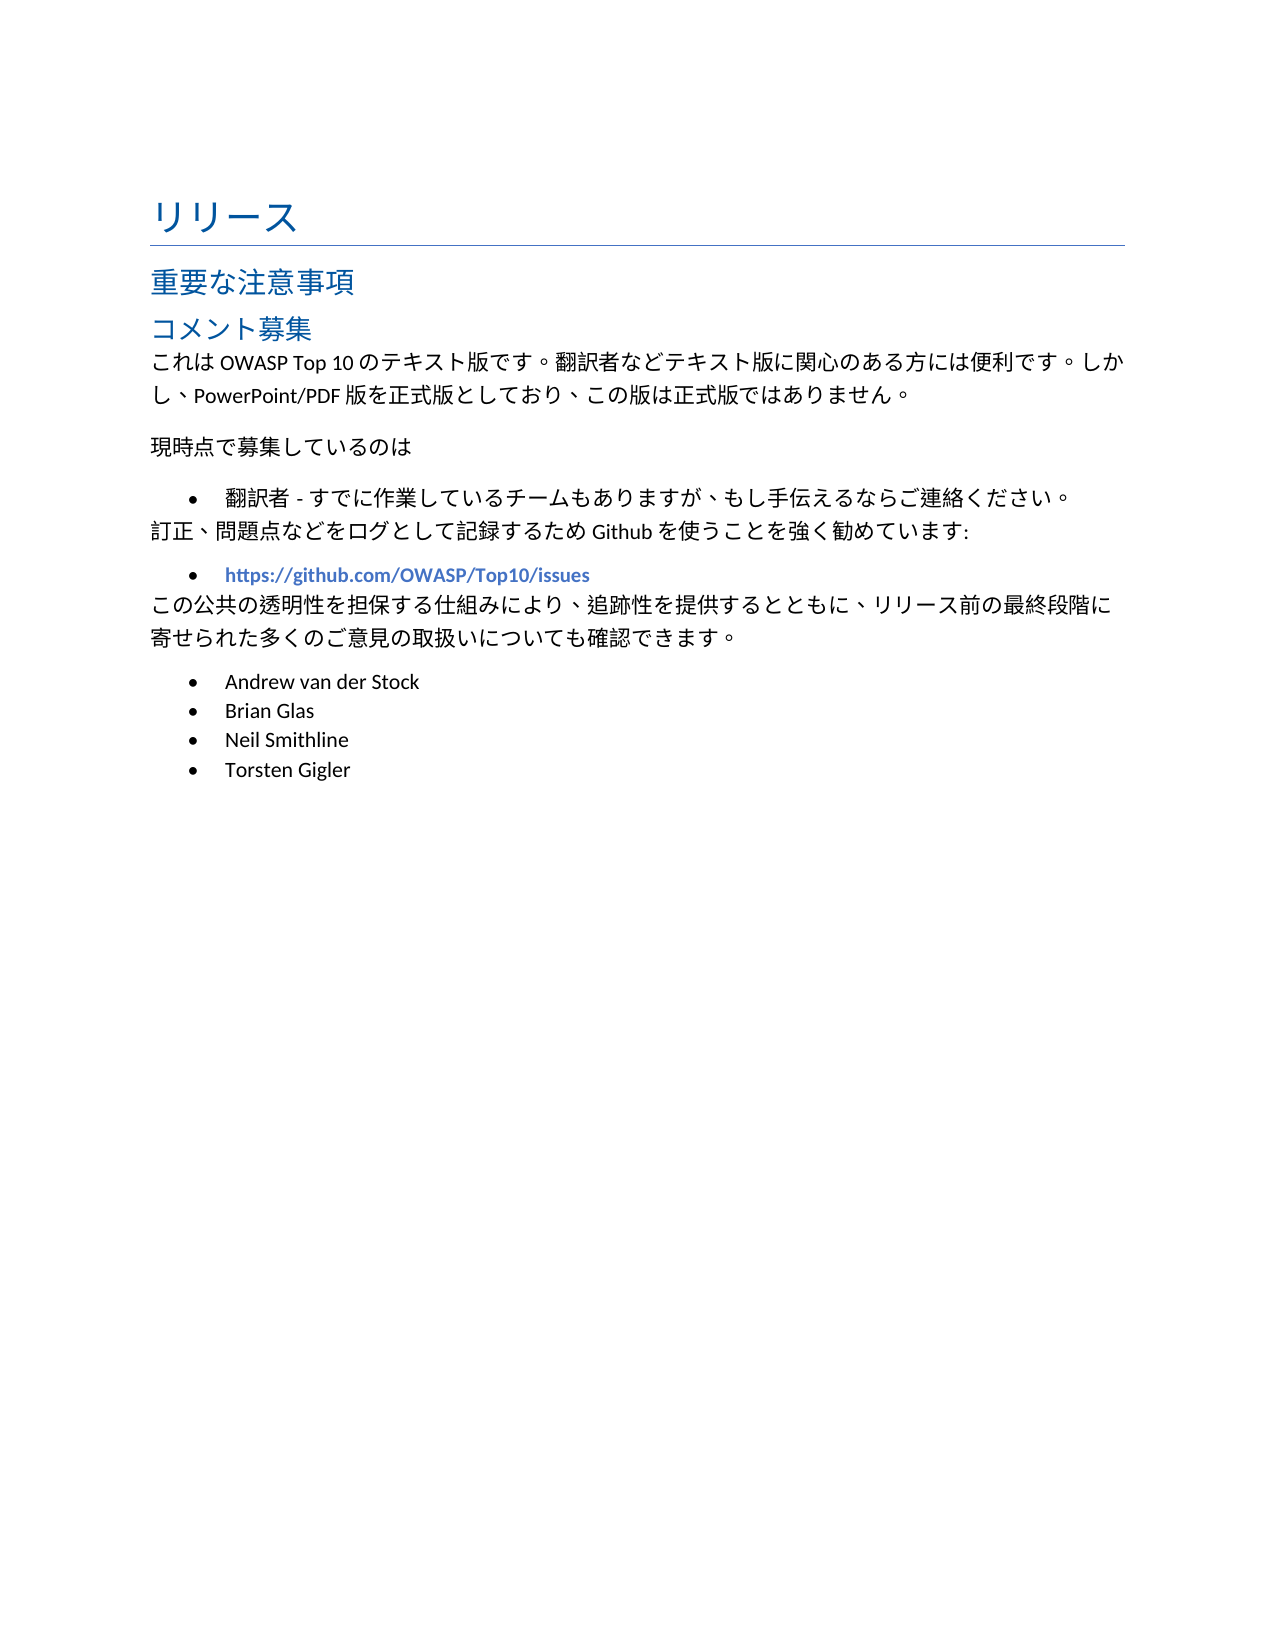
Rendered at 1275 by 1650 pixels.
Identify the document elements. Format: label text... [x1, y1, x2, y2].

subtitle 重要な注意事項 [150, 262, 1125, 302]
list Torsten Gigler [187, 756, 1125, 783]
list 翻訳者 - すでに作業しているチームもありますが、もし手伝えるならご連絡ください。 [187, 483, 1125, 513]
subtitle コメント募集 [150, 311, 1125, 347]
list Neil Smithline [187, 727, 1125, 753]
list https://github.com/OWASP/Top10/issues [187, 561, 1125, 588]
list Andrew van der Stock [187, 668, 1125, 695]
text これはOWASP Top 10のテキスト版です。翻訳者などテキスト版に関心のある方には便利です。しかし、PowerPoint/PDF版を正式版としており、この版は正式版ではありません。 [150, 347, 1125, 410]
text 訂正、問題点などをログとして記録するためGithubを使うことを強く勧めています: [150, 516, 1125, 546]
text この公共の透明性を担保する仕組みにより、追跡性を提供するとともに、リリース前の最終段階に寄せられた多くのご意見の取扱いについても確認できます。 [150, 590, 1125, 653]
text 現時点で募集しているのは [150, 432, 1125, 461]
list Brian Glas [187, 697, 1125, 724]
subtitle リリース [150, 192, 1125, 245]
